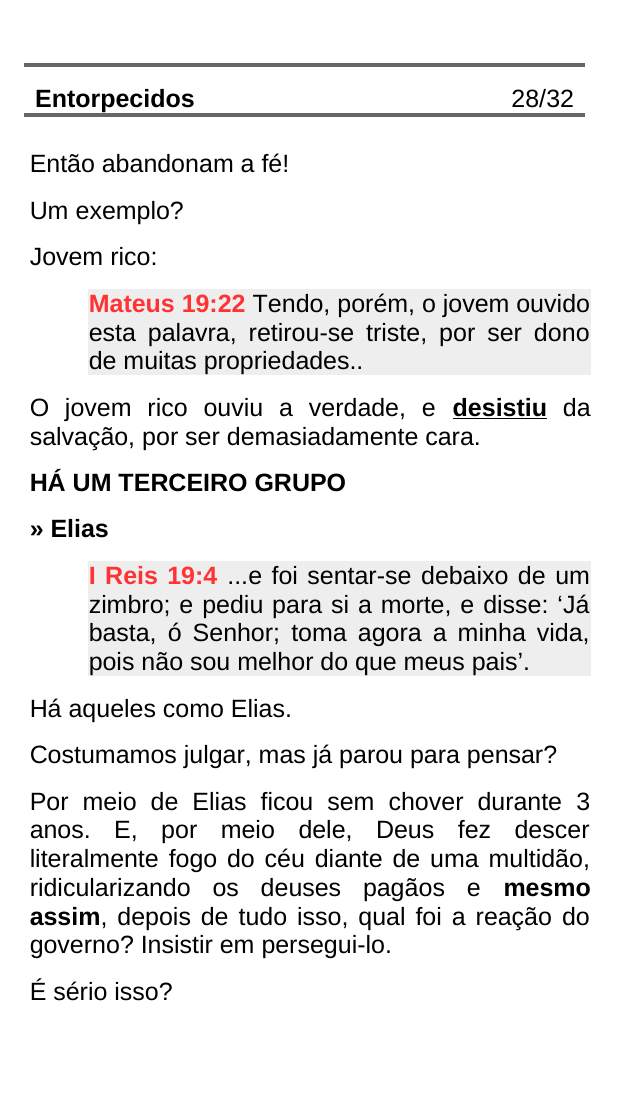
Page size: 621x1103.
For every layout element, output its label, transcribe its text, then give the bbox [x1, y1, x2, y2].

text HÁ UM TERCEIRO GRUPO [29, 468, 591, 497]
text Jovem rico: [29, 242, 591, 271]
text Um exemplo? [29, 196, 591, 225]
text Então abandonam a fé! [29, 149, 591, 178]
text Há aqueles como Elias. [29, 694, 591, 722]
text » Elias [29, 514, 591, 543]
list Mateus 19:22 Tendo, porém, o jovem ouvido esta palavra, retirou-se triste, por ser dono de muitas propriedades.. [88, 289, 591, 375]
text O jovem rico ouviu a verdade, e desistiu da salvação, por ser demasiadamente cara. [29, 393, 591, 450]
text Costumamos julgar, mas já parou para pensar? [29, 740, 591, 769]
text Por meio de Elias ficou sem chover durante 3 anos. E, por meio dele, Deus fez descer literalmente fogo do céu diante de uma multidão, ridicularizando os deuses pagãos e mesmo assim, depois de tudo isso, qual foi a reação do governo? Insistir em persegui-lo. [29, 787, 591, 959]
list I Reis 19:4 ...e foi sentar-se debaixo de um zimbro; e pediu para si a morte, e disse: ‘Já basta, ó Senhor; toma agora a minha vida, pois não sou melhor do que meus pais’. [88, 561, 591, 676]
text É sério isso? [29, 977, 591, 1006]
